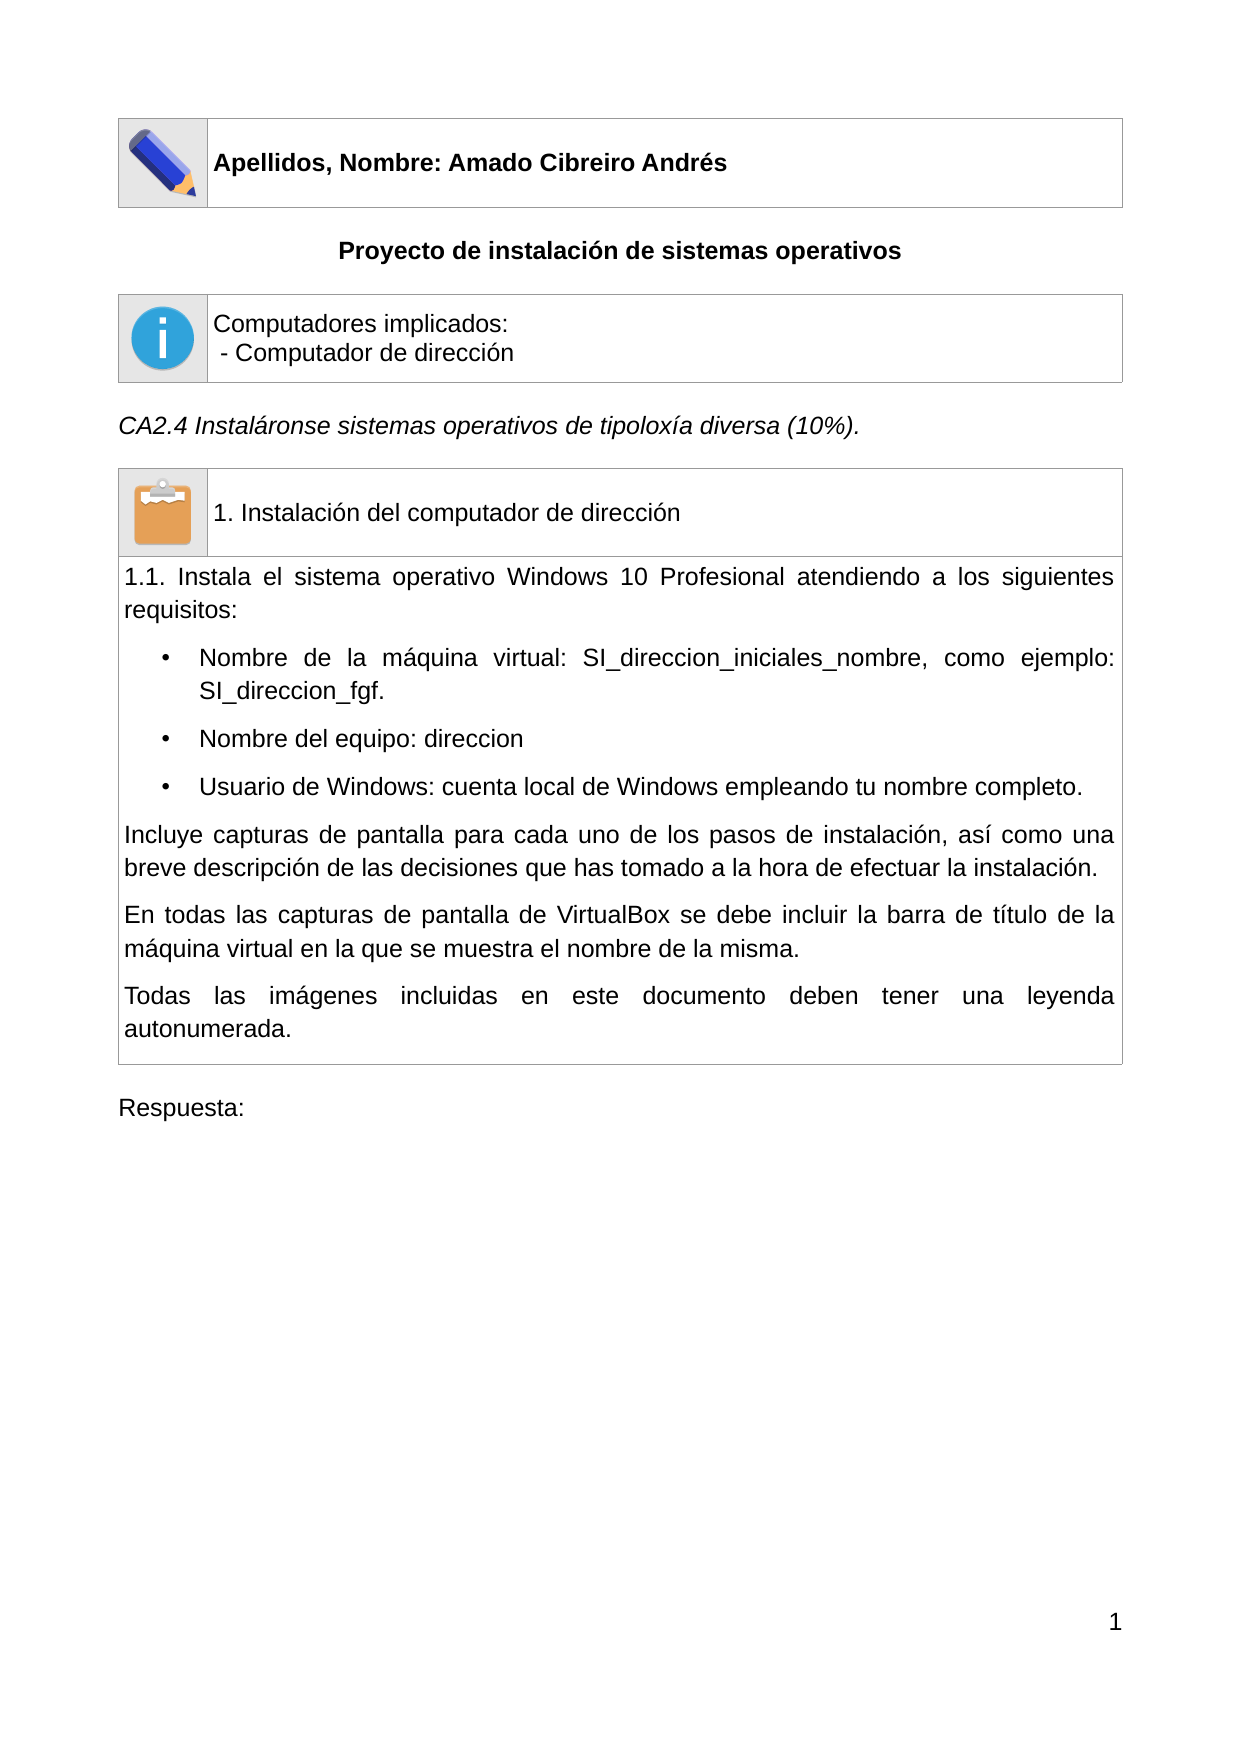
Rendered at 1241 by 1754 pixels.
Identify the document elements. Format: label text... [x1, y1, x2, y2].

table_header [119, 119, 207, 207]
text Proyecto de instalación de sistemas operativos [118, 236, 1122, 265]
table_header Apellidos, Nombre: Amado Cibreiro Andrés [208, 119, 1122, 207]
table_header [119, 469, 207, 556]
table_header Computadores implicados: - Computador de dirección [208, 295, 1122, 382]
text Respuesta: [118, 1092, 1122, 1121]
text CA2.4 Instaláronse sistemas operativos de tipoloxía diversa (10%). [118, 411, 1122, 439]
table_header [119, 295, 207, 382]
table_cell 1.1. Instala el sistema operativo Windows 10 Profesional atendiendo a los siguientes requisitos: Nombre de la máquina virtual: SI_direccion_iniciales_nombre, como ejemplo: SI_direccion_fgf. Nombre del equipo: direccion Usuario de Windows: cuenta local de Windows empleando tu nombre completo. Incluye capturas de pantalla para cada uno de los pasos de instalación, así como una breve descripción de las decisiones que has tomado a la hora de efectuar la instalación. En todas las capturas de pantalla de VirtualBox se debe incluir la barra de título de la máquina virtual en la que se muestra el nombre de la misma. Todas las imágenes incluidas en este documento deben tener una leyenda autonumerada. [119, 557, 1122, 1064]
table_header 1. Instalación del computador de dirección [208, 469, 1122, 556]
